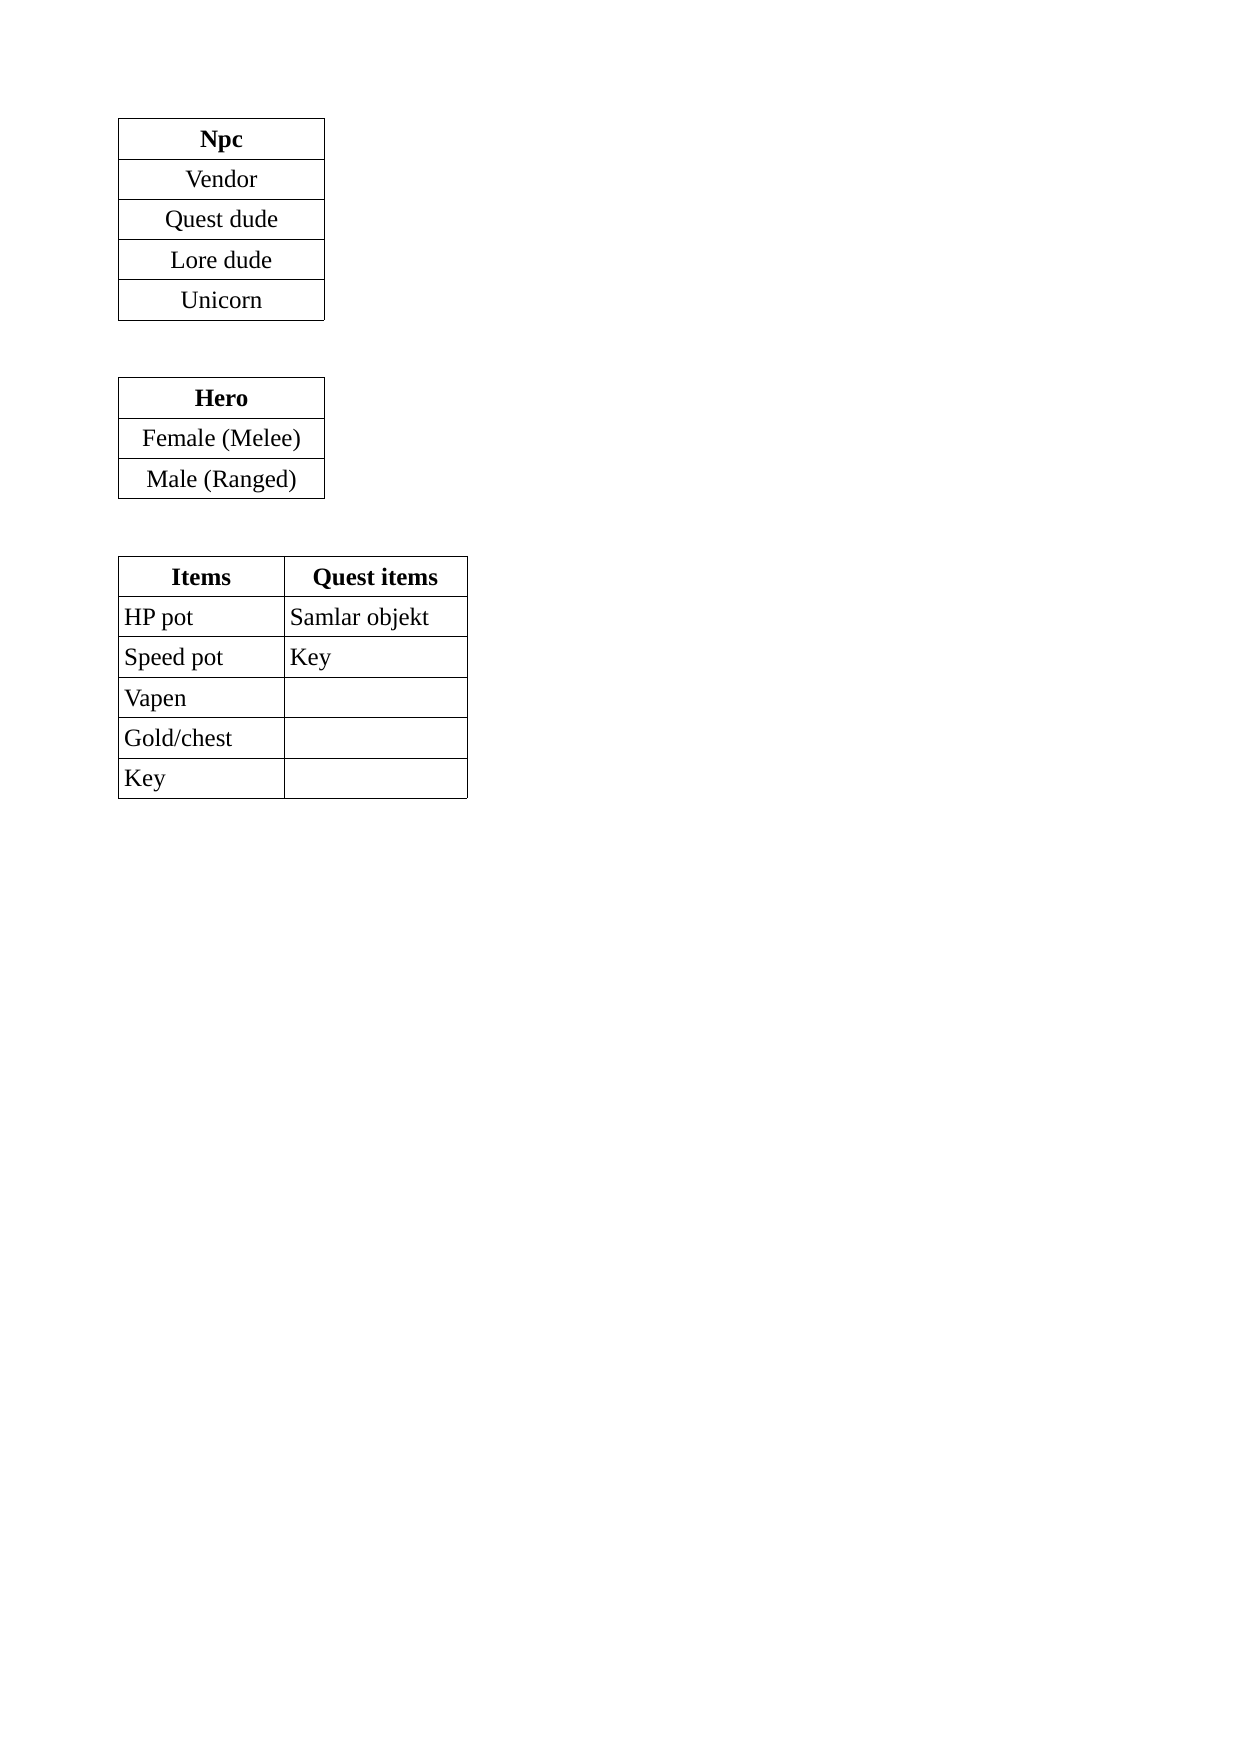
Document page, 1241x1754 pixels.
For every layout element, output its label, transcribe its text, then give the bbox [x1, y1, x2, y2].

table_header Quest items [285, 557, 467, 596]
table_cell Speed pot [119, 637, 284, 677]
table_header Npc [119, 119, 324, 158]
table_cell Gold/chest [119, 718, 284, 757]
table_cell Female (Melee) [119, 419, 324, 458]
table_cell [285, 678, 467, 717]
table_cell Male (Ranged) [119, 459, 324, 498]
table_cell Lore dude [119, 240, 324, 279]
table_header Hero [119, 378, 324, 418]
table_cell Key [119, 759, 284, 798]
table_cell Samlar objekt [285, 597, 467, 636]
table_cell Vapen [119, 678, 284, 717]
table_header Items [119, 557, 284, 596]
table_cell HP pot [119, 597, 284, 636]
table_cell Unicorn [119, 280, 324, 320]
table_cell Key [285, 637, 467, 677]
table_cell Vendor [119, 160, 324, 199]
table_cell [285, 718, 467, 757]
table_cell [285, 759, 467, 798]
table_cell Quest dude [119, 200, 324, 239]
